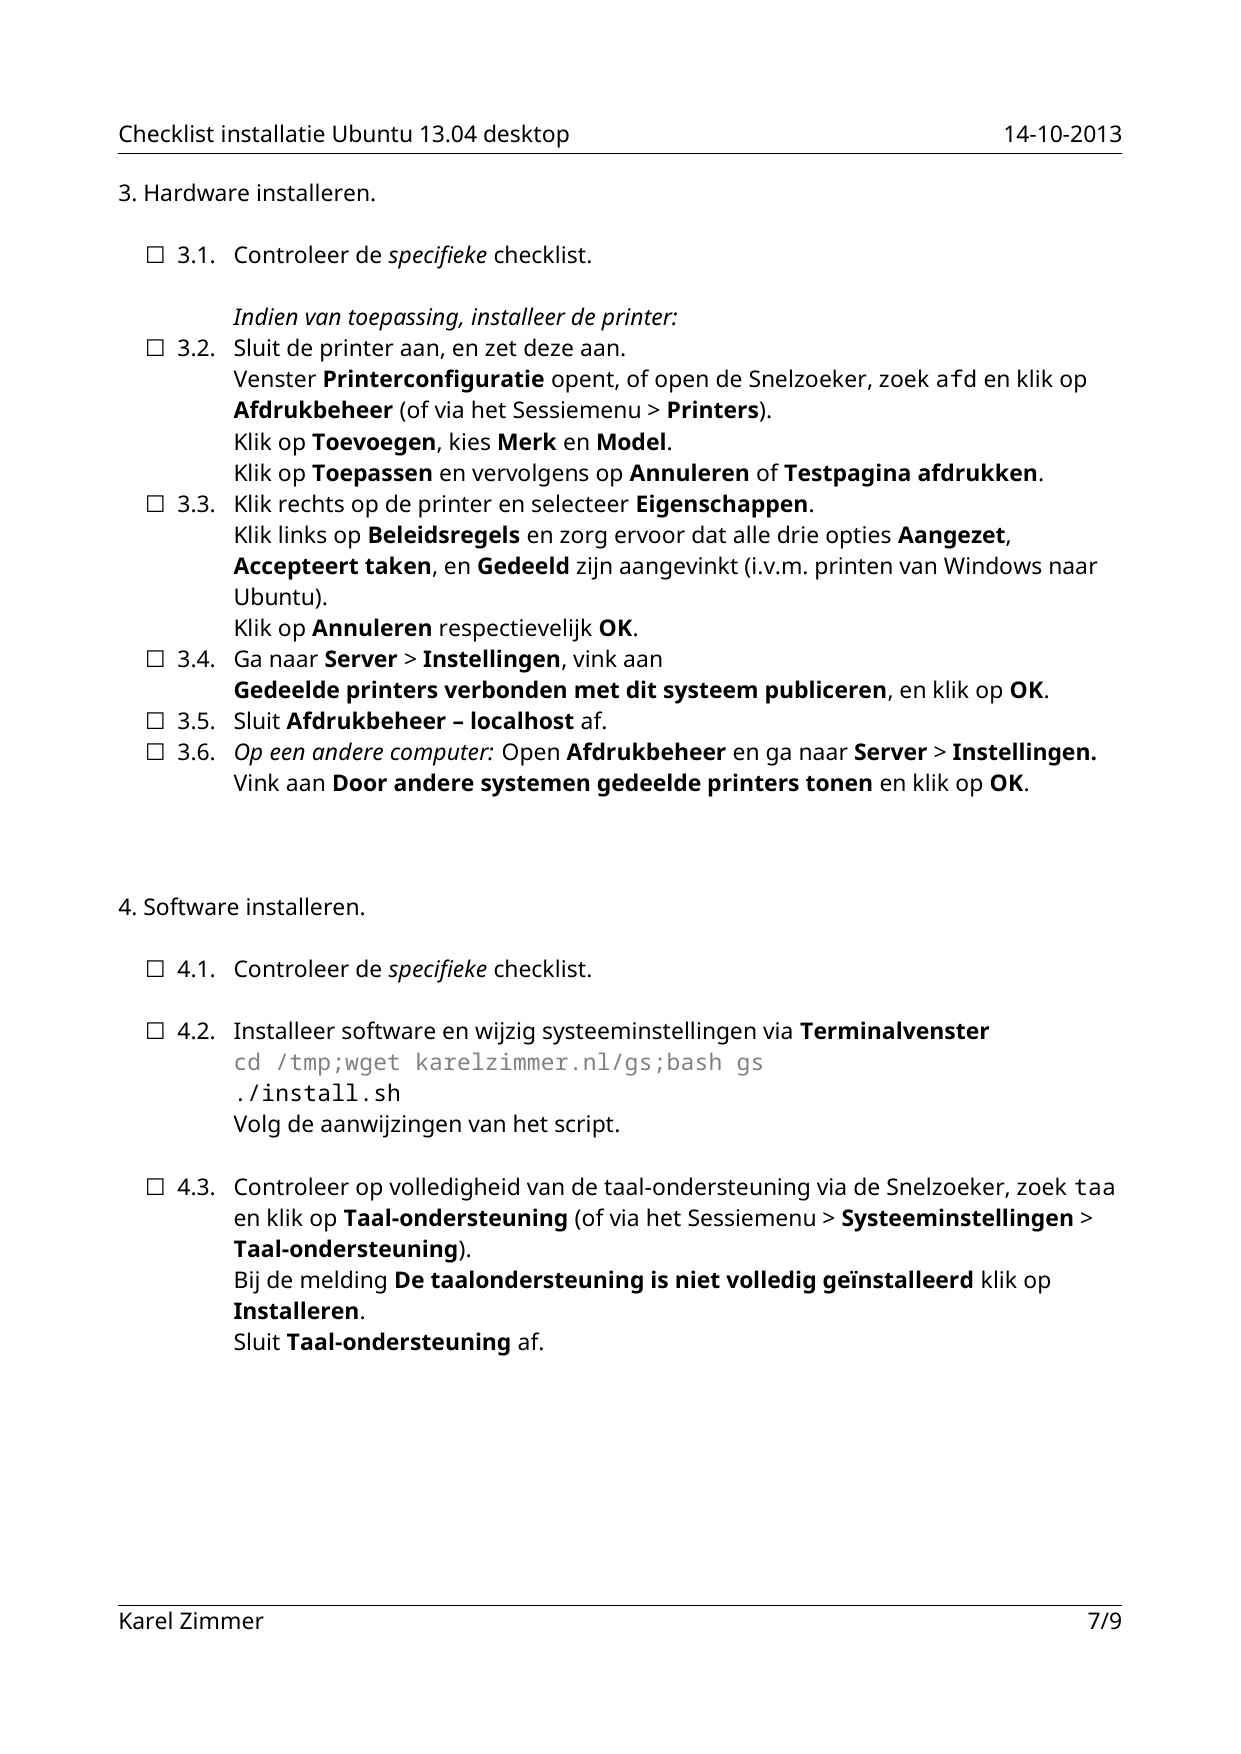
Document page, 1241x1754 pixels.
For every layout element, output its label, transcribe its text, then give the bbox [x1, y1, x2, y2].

list Installeer software en wijzig systeeminstellingen via Terminalvenster cd /tmp;wget karelzimmer.nl/gs;bash gs ./install.sh Volg de aanwijzingen van het script. [133, 1015, 1122, 1139]
list Indien van toepassing, installeer de printer: [133, 301, 1122, 332]
list Ga naar Server > Instellingen, vink aan Gedeelde printers verbonden met dit systeem publiceren, en klik op OK. [133, 643, 1122, 705]
list Klik rechts op de printer en selecteer Eigenschappen. Klik links op Beleidsregels en zorg ervoor dat alle drie opties Aangezet, Accepteert taken, en Gedeeld zijn aangevinkt (i.v.m. printen van Windows naar Ubuntu). Klik op Annuleren respectievelijk OK. [133, 487, 1122, 643]
list Controleer de specifieke checklist. [133, 239, 1122, 270]
list Op een andere computer: Open Afdrukbeheer en ga naar Server > Instellingen. Vink aan Door andere systemen gedeelde printers tonen en klik op OK. [133, 736, 1122, 829]
list Hardware installeren. [118, 177, 1122, 208]
list Controleer de specifieke checklist. [133, 953, 1122, 984]
list Controleer op volledigheid van de taal-ondersteuning via de Snelzoeker, zoek taa en klik op Taal-ondersteuning (of via het Sessiemenu > Systeeminstellingen > Taal-ondersteuning). Bij de melding De taalondersteuning is niet volledig geïnstalleerd klik op Installeren. Sluit Taal-ondersteuning af. [133, 1170, 1122, 1357]
list Software installeren. [118, 891, 1122, 922]
list Sluit de printer aan, en zet deze aan. Venster Printerconfiguratie opent, of open de Snelzoeker, zoek afd en klik op Afdrukbeheer (of via het Sessiemenu > Printers). Klik op Toevoegen, kies Merk en Model. Klik op Toepassen en vervolgens op Annuleren of Testpagina afdrukken. [133, 332, 1122, 487]
list Sluit Afdrukbeheer – localhost af. [133, 705, 1122, 736]
